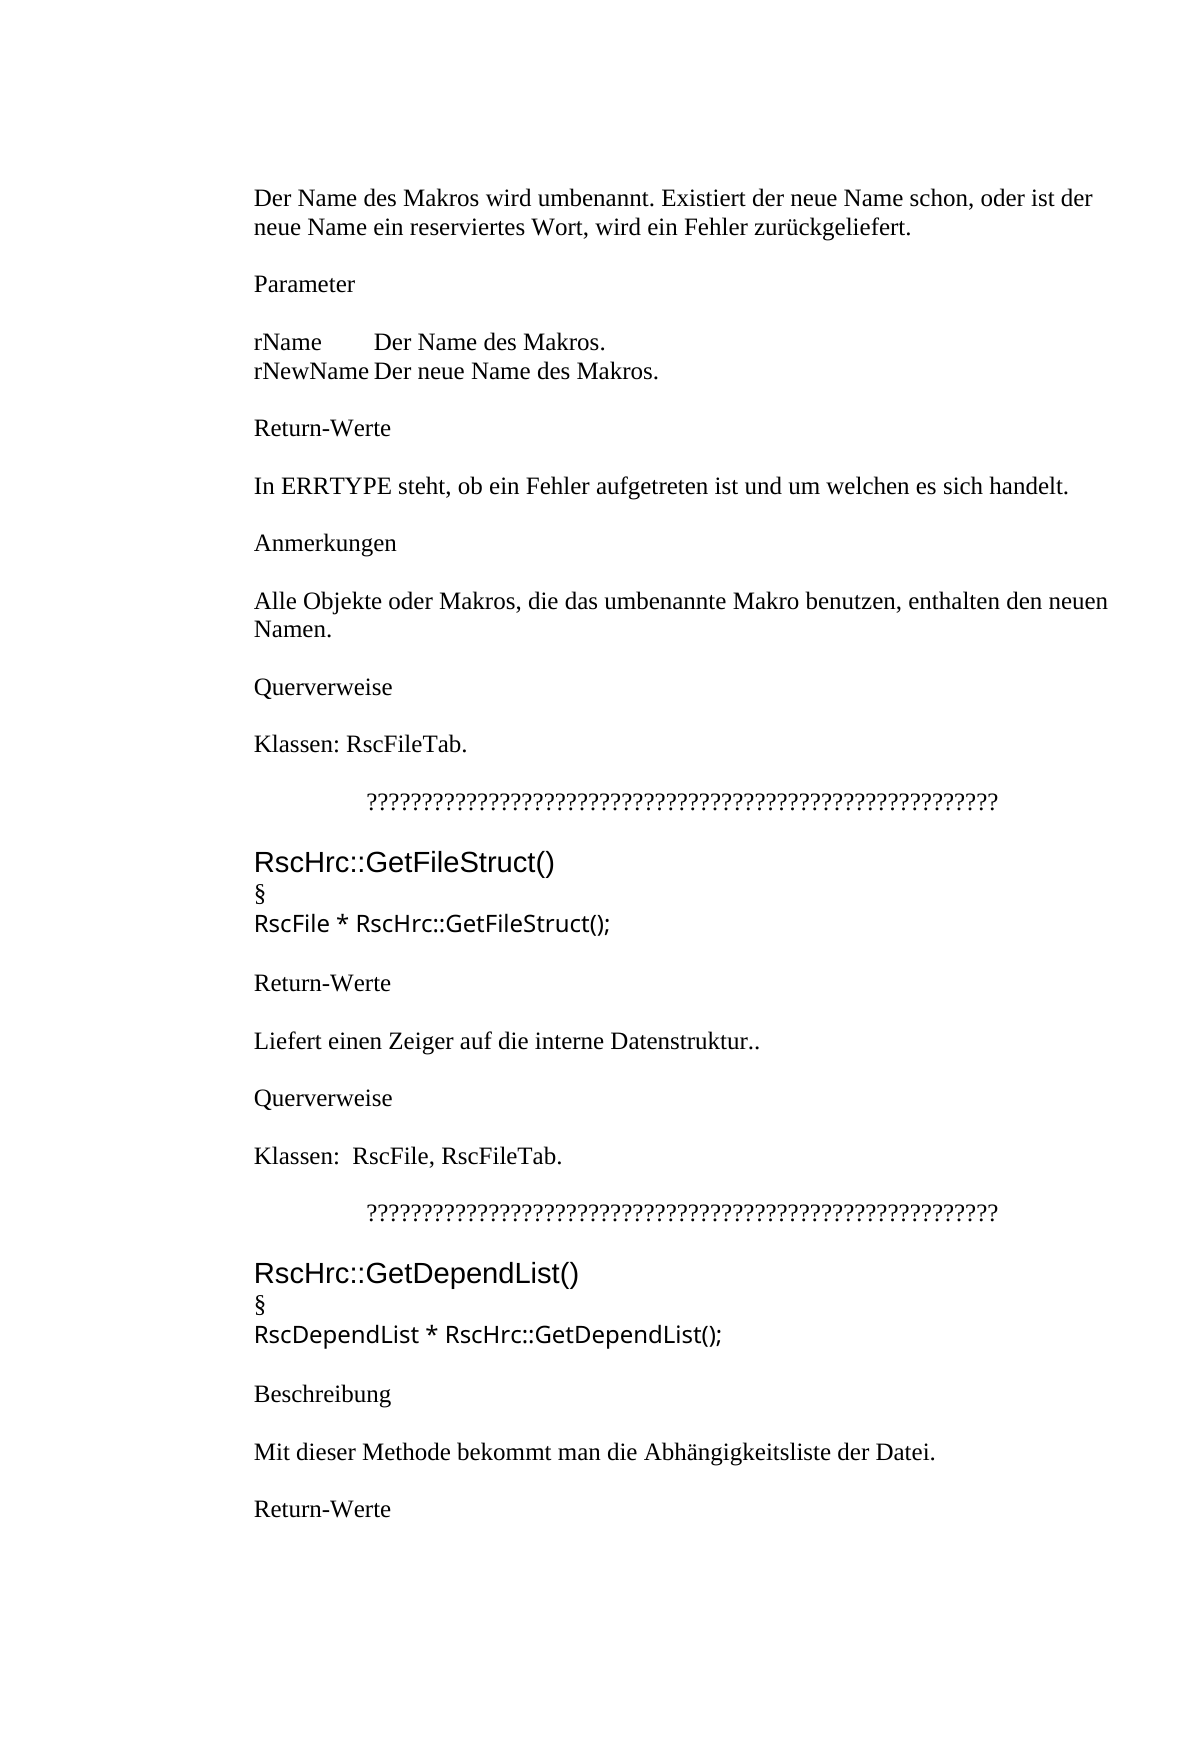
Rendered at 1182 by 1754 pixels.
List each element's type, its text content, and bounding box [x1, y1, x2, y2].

text Querverweise [254, 672, 1110, 701]
text Klassen: RscFileTab. [254, 729, 1110, 758]
text Return-Werte [254, 1494, 1110, 1523]
list RscFile * RscHrc::GetFileStruct(); [254, 907, 1110, 939]
list RscDependList * RscHrc::GetDependList(); [254, 1318, 1110, 1351]
text Liefert einen Zeiger auf die interne Datenstruktur.. [254, 1026, 1110, 1054]
text Parameter [254, 269, 1110, 298]
text ????????????????????????????????????????????????????????? [254, 787, 1110, 816]
text rNewName Der neue Name des Makros. [254, 356, 1110, 384]
text Klassen: RscFile, RscFileTab. [254, 1141, 1110, 1169]
text Mit dieser Methode bekommt man die Abhängigkeitsliste der Datei. [254, 1437, 1110, 1466]
text § [254, 1289, 1110, 1318]
text Return-Werte [254, 968, 1110, 997]
text Querverweise [254, 1083, 1110, 1112]
subtitle RscHrc::GetDependList() [254, 1256, 1110, 1289]
text Alle Objekte oder Makros, die das umbenannte Makro benutzen, enthalten den neuen Namen. [254, 586, 1110, 643]
text Return-Werte [254, 413, 1110, 442]
text Anmerkungen [254, 528, 1110, 557]
text Beschreibung [254, 1379, 1110, 1408]
subtitle RscHrc::GetFileStruct() [254, 844, 1110, 878]
text rName Der Name des Makros. [254, 327, 1110, 356]
text § [254, 878, 1110, 907]
text ????????????????????????????????????????????????????????? [254, 1198, 1110, 1227]
text In ERRTYPE steht, ob ein Fehler aufgetreten ist und um welchen es sich handelt. [254, 471, 1110, 499]
text Der Name des Makros wird umbenannt. Existiert der neue Name schon, oder ist der neue Name ein reserviertes Wort, wird ein Fehler zurückgeliefert. [254, 183, 1110, 241]
